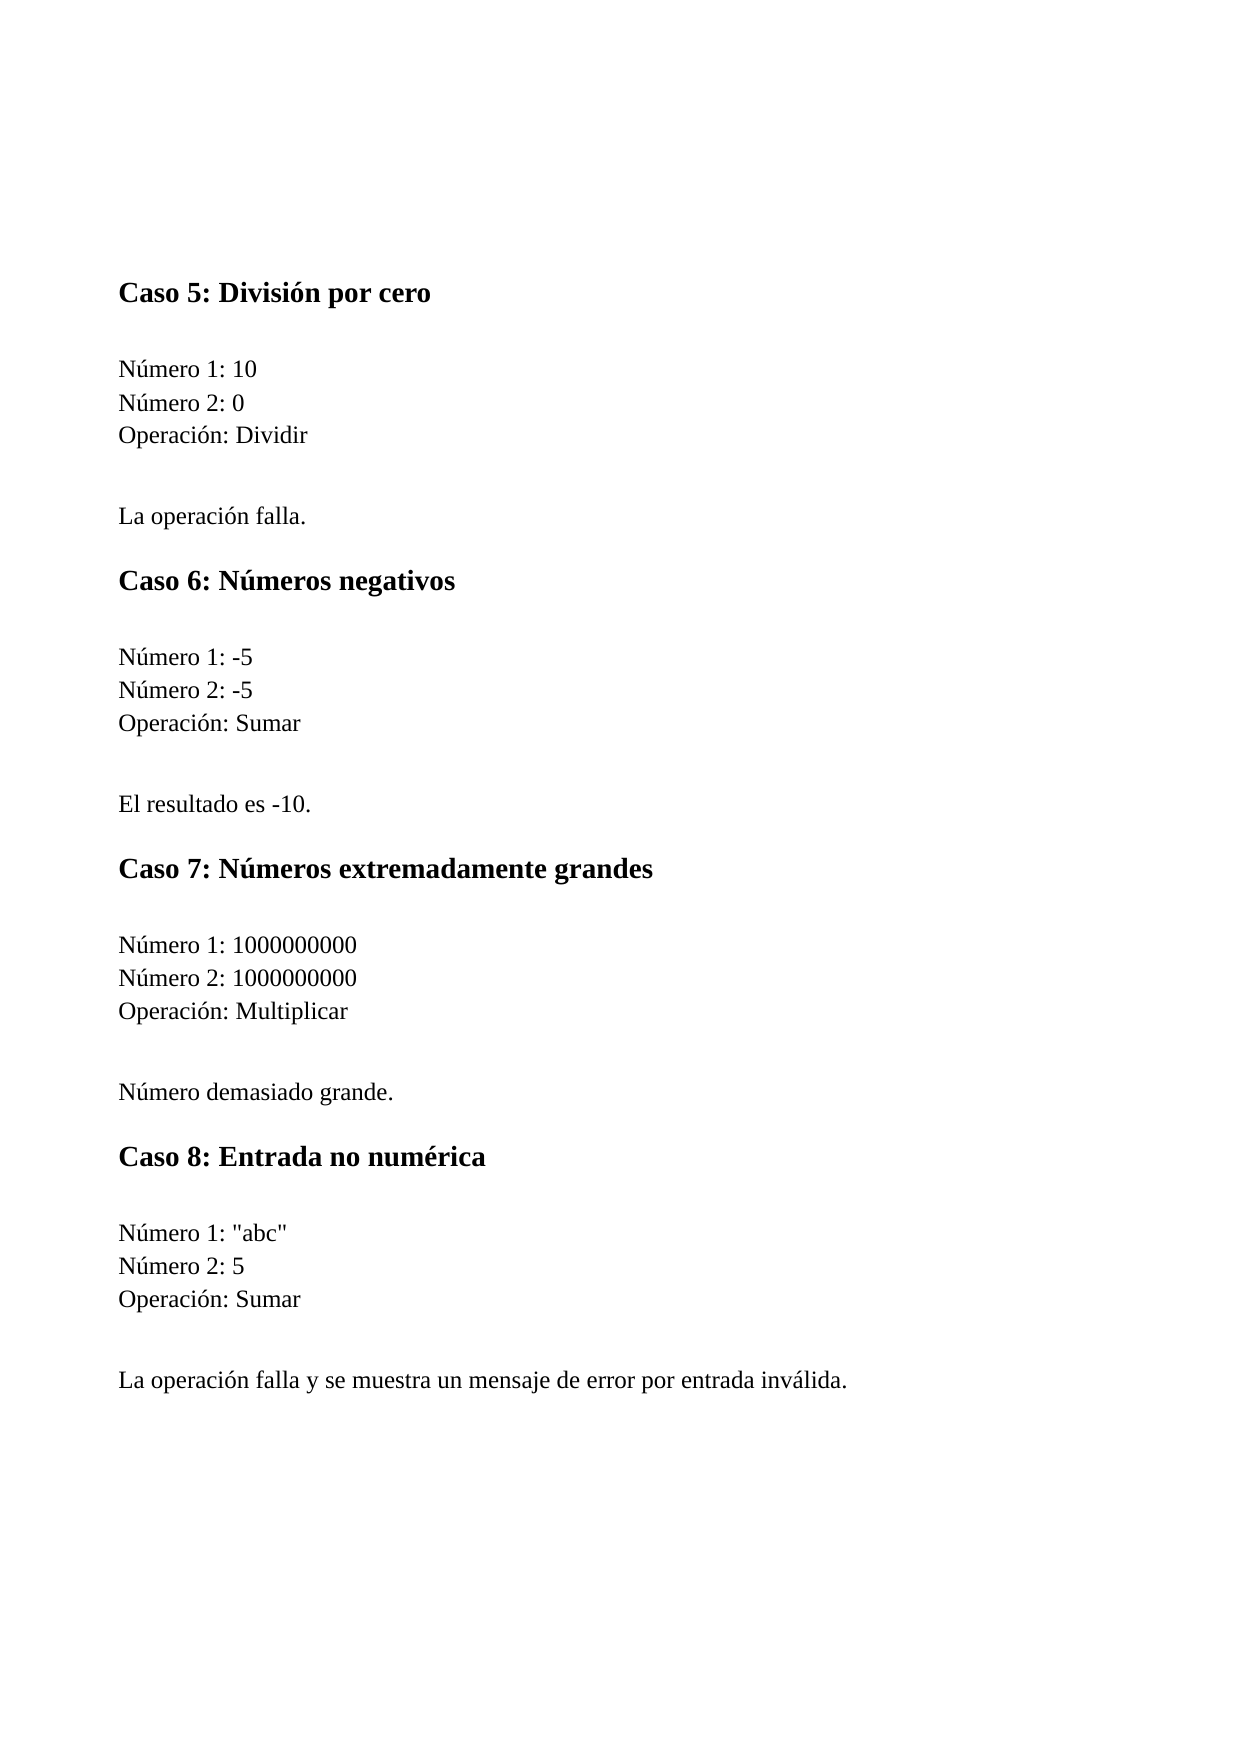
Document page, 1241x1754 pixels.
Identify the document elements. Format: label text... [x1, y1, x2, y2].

text Número 1: -5 Número 2: -5 Operación: Sumar [118, 609, 1122, 737]
text Número 1: "abc" Número 2: 5 Operación: Sumar [118, 1185, 1122, 1313]
text Número 1: 10 Número 2: 0 Operación: Dividir [118, 322, 1122, 449]
text La operación falla y se muestra un mensaje de error por entrada inválida. [118, 1332, 1122, 1394]
text La operación falla. [118, 468, 1122, 530]
subtitle Caso 5: División por cero [118, 276, 1122, 309]
subtitle Caso 7: Números extremadamente grandes [118, 851, 1122, 885]
subtitle Caso 6: Números negativos [118, 563, 1122, 597]
text Número demasiado grande. [118, 1044, 1122, 1106]
subtitle Caso 8: Entrada no numérica [118, 1139, 1122, 1173]
text Número 1: 1000000000 Número 2: 1000000000 Operación: Multiplicar [118, 897, 1122, 1025]
text El resultado es -10. [118, 756, 1122, 818]
